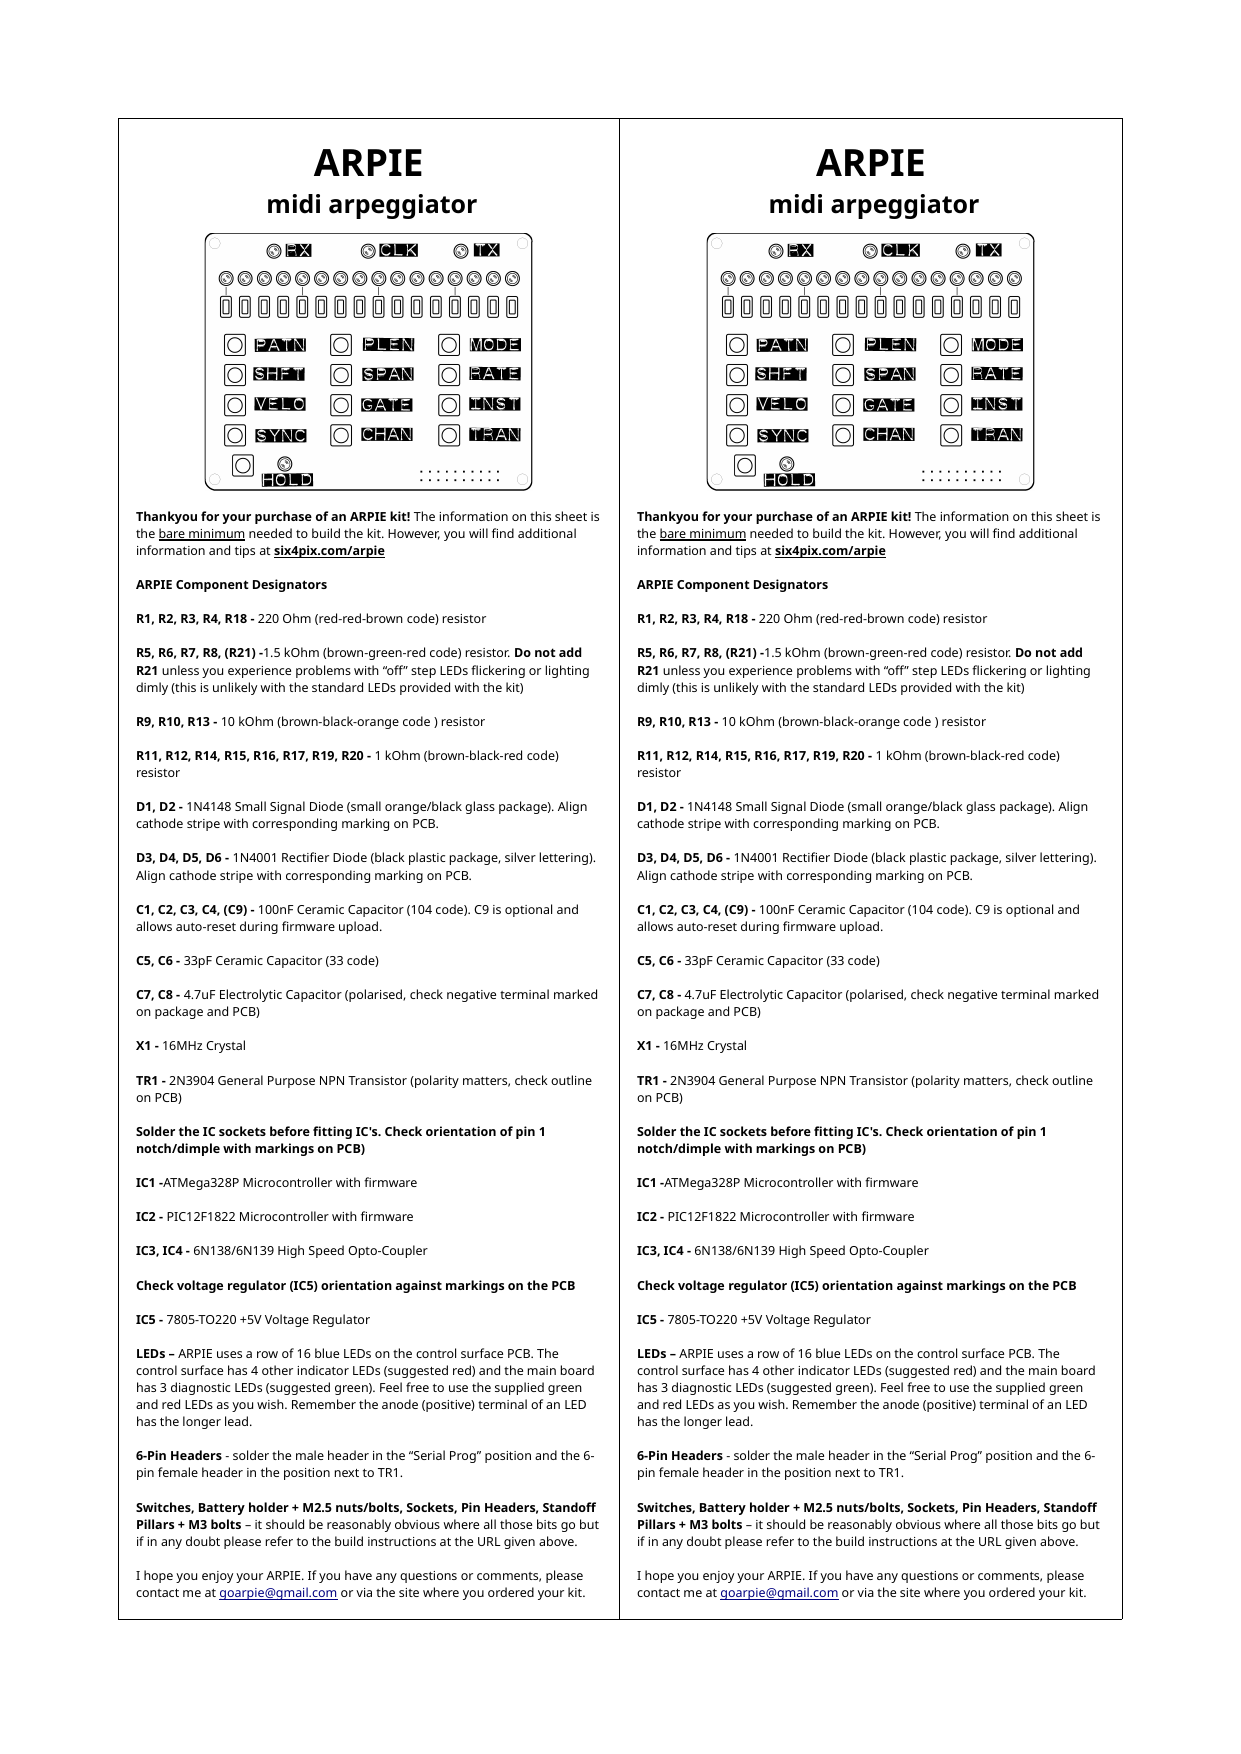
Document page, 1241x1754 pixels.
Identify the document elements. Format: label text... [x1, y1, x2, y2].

table_header ARPIE midi arpeggiator Thankyou for your purchase of an ARPIE kit! The information on this sheet is the bare minimum needed to build the kit. However, you will find additional information and tips at six4pix.com/arpie ARPIE Component Designators R1, R2, R3, R4, R18 - 220 Ohm (red-red-brown code) resistor R5, R6, R7, R8, (R21) -1.5 kOhm (brown-green-red code) resistor. Do not add R21 unless you experience problems with “off” step LEDs flickering or lighting dimly (this is unlikely with the standard LEDs provided with the kit) R9, R10, R13 - 10 kOhm (brown-black-orange code ) resistor R11, R12, R14, R15, R16, R17, R19, R20 - 1 kOhm (brown-black-red code) resistor D1, D2 - 1N4148 Small Signal Diode (small orange/black glass package). Align cathode stripe with corresponding marking on PCB. D3, D4, D5, D6 - 1N4001 Rectifier Diode (black plastic package, silver lettering). Align cathode stripe with corresponding marking on PCB. C1, C2, C3, C4, (C9) - 100nF Ceramic Capacitor (104 code). C9 is optional and allows auto-reset during firmware upload. C5, C6 - 33pF Ceramic Capacitor (33 code) C7, C8 - 4.7uF Electrolytic Capacitor (polarised, check negative terminal marked on package and PCB) X1 - 16MHz Crystal TR1 - 2N3904 General Purpose NPN Transistor (polarity matters, check outline on PCB) Solder the IC sockets before fitting IC's. Check orientation of pin 1 notch/dimple with markings on PCB) IC1 -ATMega328P Microcontroller with firmware IC2 - PIC12F1822 Microcontroller with firmware IC3, IC4 - 6N138/6N139 High Speed Opto-Coupler Check voltage regulator (IC5) orientation against markings on the PCB IC5 - 7805-TO220 +5V Voltage Regulator LEDs – ARPIE uses a row of 16 blue LEDs on the control surface PCB. The control surface has 4 other indicator LEDs (suggested red) and the main board has 3 diagnostic LEDs (suggested green). Feel free to use the supplied green and red LEDs as you wish. Remember the anode (positive) terminal of an LED has the longer lead. 6-Pin Headers - solder the male header in the “Serial Prog” position and the 6-pin female header in the position next to TR1. Switches, Battery holder + M2.5 nuts/bolts, Sockets, Pin Headers, Standoff Pillars + M3 bolts – it should be reasonably obvious where all those bits go but if in any doubt please refer to the build instructions at the URL given above. I hope you enjoy your ARPIE. If you have any questions or comments, please contact me at goarpie@gmail.com or via the site where you ordered your kit. [620, 119, 1122, 1619]
picture [204, 233, 533, 491]
picture [706, 233, 1035, 491]
table_header ARPIE midi arpeggiator Thankyou for your purchase of an ARPIE kit! The information on this sheet is the bare minimum needed to build the kit. However, you will find additional information and tips at six4pix.com/arpie ARPIE Component Designators R1, R2, R3, R4, R18 - 220 Ohm (red-red-brown code) resistor R5, R6, R7, R8, (R21) -1.5 kOhm (brown-green-red code) resistor. Do not add R21 unless you experience problems with “off” step LEDs flickering or lighting dimly (this is unlikely with the standard LEDs provided with the kit) R9, R10, R13 - 10 kOhm (brown-black-orange code ) resistor R11, R12, R14, R15, R16, R17, R19, R20 - 1 kOhm (brown-black-red code) resistor D1, D2 - 1N4148 Small Signal Diode (small orange/black glass package). Align cathode stripe with corresponding marking on PCB. D3, D4, D5, D6 - 1N4001 Rectifier Diode (black plastic package, silver lettering). Align cathode stripe with corresponding marking on PCB. C1, C2, C3, C4, (C9) - 100nF Ceramic Capacitor (104 code). C9 is optional and allows auto-reset during firmware upload. C5, C6 - 33pF Ceramic Capacitor (33 code) C7, C8 - 4.7uF Electrolytic Capacitor (polarised, check negative terminal marked on package and PCB) X1 - 16MHz Crystal TR1 - 2N3904 General Purpose NPN Transistor (polarity matters, check outline on PCB) Solder the IC sockets before fitting IC's. Check orientation of pin 1 notch/dimple with markings on PCB) IC1 -ATMega328P Microcontroller with firmware IC2 - PIC12F1822 Microcontroller with firmware IC3, IC4 - 6N138/6N139 High Speed Opto-Coupler Check voltage regulator (IC5) orientation against markings on the PCB IC5 - 7805-TO220 +5V Voltage Regulator LEDs – ARPIE uses a row of 16 blue LEDs on the control surface PCB. The control surface has 4 other indicator LEDs (suggested red) and the main board has 3 diagnostic LEDs (suggested green). Feel free to use the supplied green and red LEDs as you wish. Remember the anode (positive) terminal of an LED has the longer lead. 6-Pin Headers - solder the male header in the “Serial Prog” position and the 6-pin female header in the position next to TR1. Switches, Battery holder + M2.5 nuts/bolts, Sockets, Pin Headers, Standoff Pillars + M3 bolts – it should be reasonably obvious where all those bits go but if in any doubt please refer to the build instructions at the URL given above. I hope you enjoy your ARPIE. If you have any questions or comments, please contact me at goarpie@gmail.com or via the site where you ordered your kit. [119, 119, 619, 1619]
